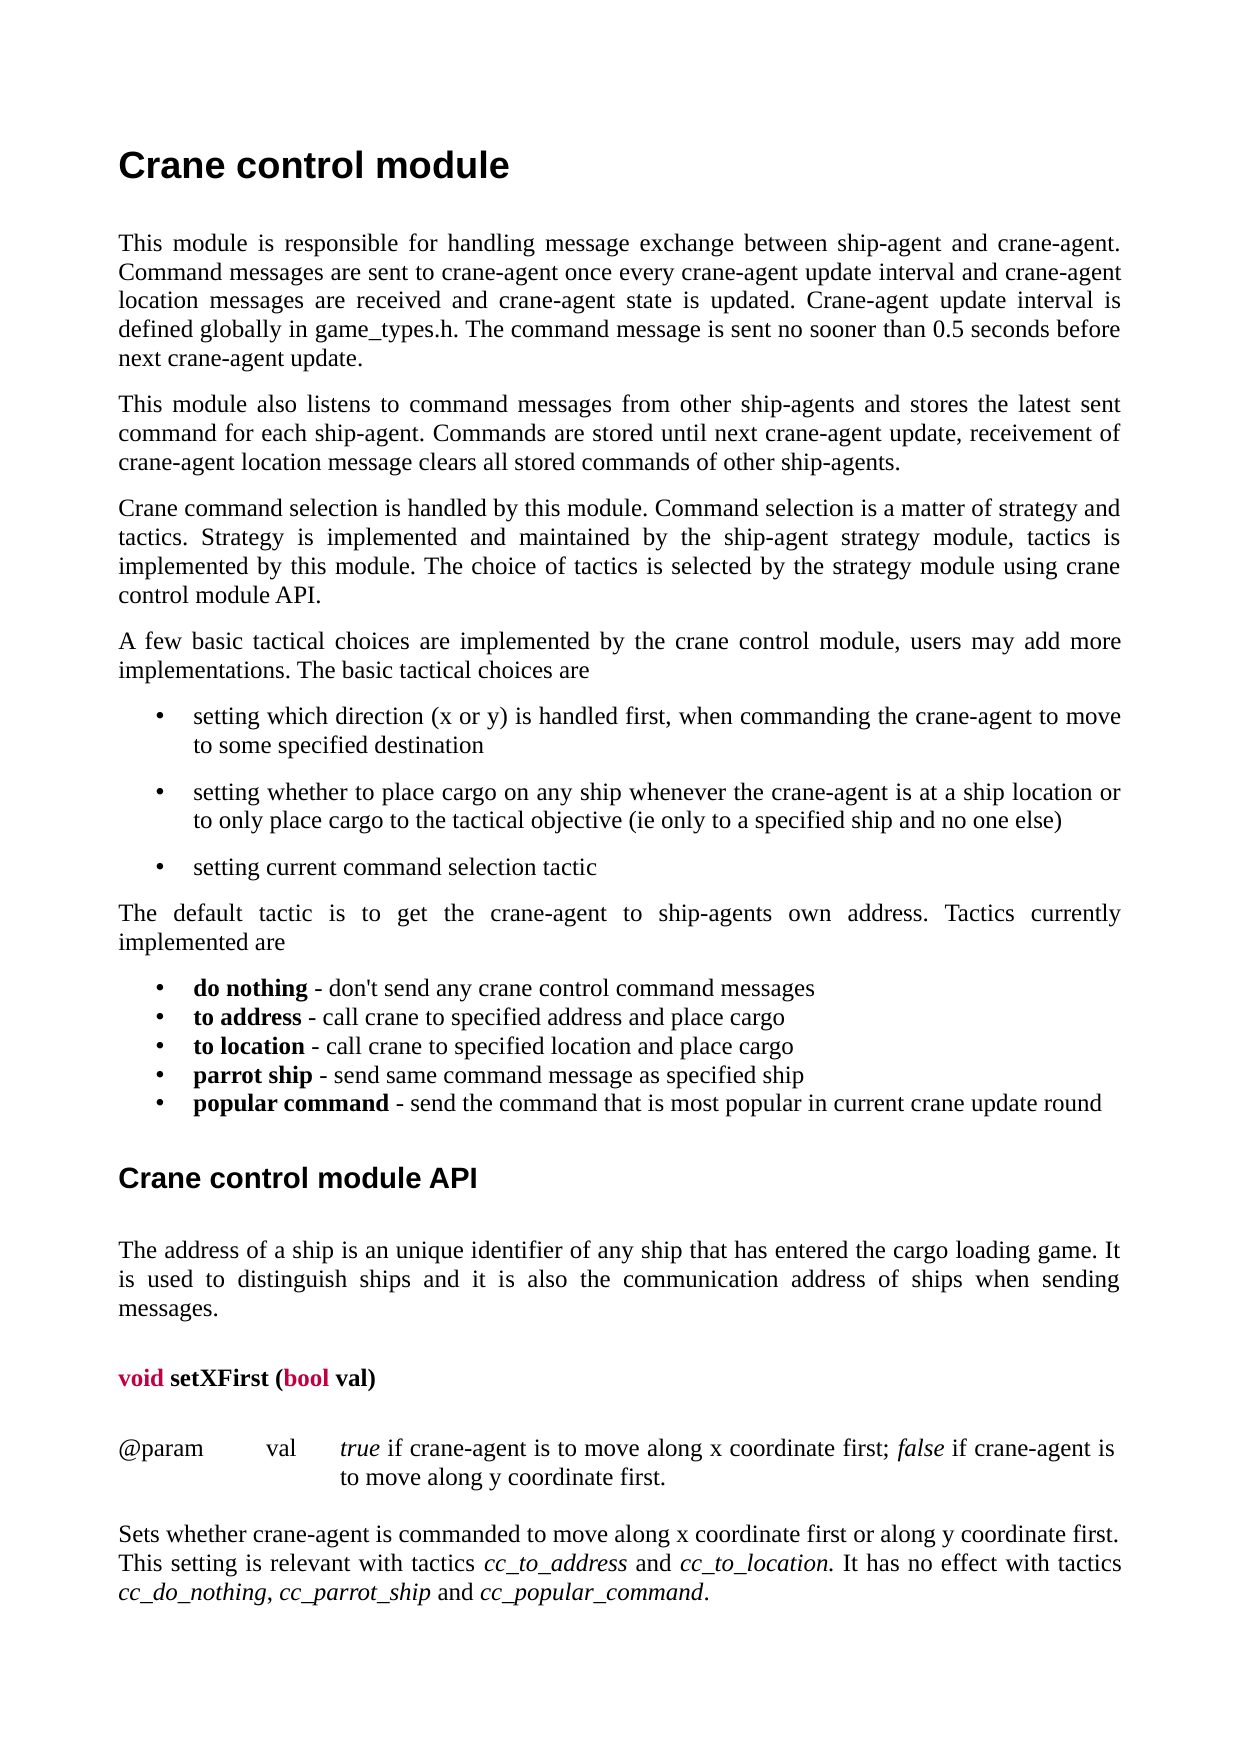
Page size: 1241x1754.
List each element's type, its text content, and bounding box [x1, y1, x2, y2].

text Crane command selection is handled by this module. Command selection is a matter of strategy and tactics. Strategy is implemented and maintained by the ship-agent strategy module, tactics is implemented by this module. The choice of tactics is selected by the strategy module using crane control module API. [118, 493, 1122, 608]
list setting which direction (x or y) is handled first, when commanding the crane-agent to move to some specified destination [156, 701, 1122, 759]
text This setting is relevant with tactics cc_to_address and cc_to_location. It has no effect with tactics cc_do_nothing, cc_parrot_ship and cc_popular_command. [118, 1548, 1122, 1606]
list to address - call crane to specified address and place cargo [156, 1002, 1122, 1031]
subtitle void setXFirst (bool val) [118, 1363, 1122, 1392]
subtitle Crane control module API [118, 1161, 1122, 1194]
text Sets whether crane-agent is commanded to move along x coordinate first or along y coordinate first. [118, 1519, 1122, 1548]
text The address of a ship is an unique identifier of any ship that has entered the cargo loading game. It is used to distinguish ships and it is also the communication address of ships when sending messages. [118, 1236, 1122, 1322]
list parrot ship - send same command message as specified ship [156, 1060, 1122, 1088]
text @param val true if crane-agent is to move along x coordinate first; false if crane-agent is to move along y coordinate first. [118, 1433, 1122, 1491]
list setting whether to place cargo on any ship whenever the crane-agent is at a ship location or to only place cargo to the tactical objective (ie only to a specified ship and no one else) [156, 777, 1122, 834]
text This module is responsible for handling message exchange between ship-agent and crane-agent. Command messages are sent to crane-agent once every crane-agent update interval and crane-agent location messages are received and crane-agent state is updated. Crane-agent update interval is defined globally in game_types.h. The command message is sent no sooner than 0.5 seconds before next crane-agent update. [118, 228, 1122, 372]
list do nothing - don't send any crane control command messages [156, 973, 1122, 1002]
text A few basic tactical choices are implemented by the crane control module, users may add more implementations. The basic tactical choices are [118, 626, 1122, 684]
subtitle Crane control module [118, 143, 1122, 187]
list popular command - send the command that is most popular in current crane update round [156, 1088, 1122, 1117]
list to location - call crane to specified location and place cargo [156, 1031, 1122, 1060]
list setting current command selection tactic [156, 852, 1122, 881]
text This module also listens to command messages from other ship-agents and stores the latest sent command for each ship-agent. Commands are stored until next crane-agent update, receivement of crane-agent location message clears all stored commands of other ship-agents. [118, 389, 1122, 476]
text The default tactic is to get the crane-agent to ship-agents own address. Tactics currently implemented are [118, 898, 1122, 956]
